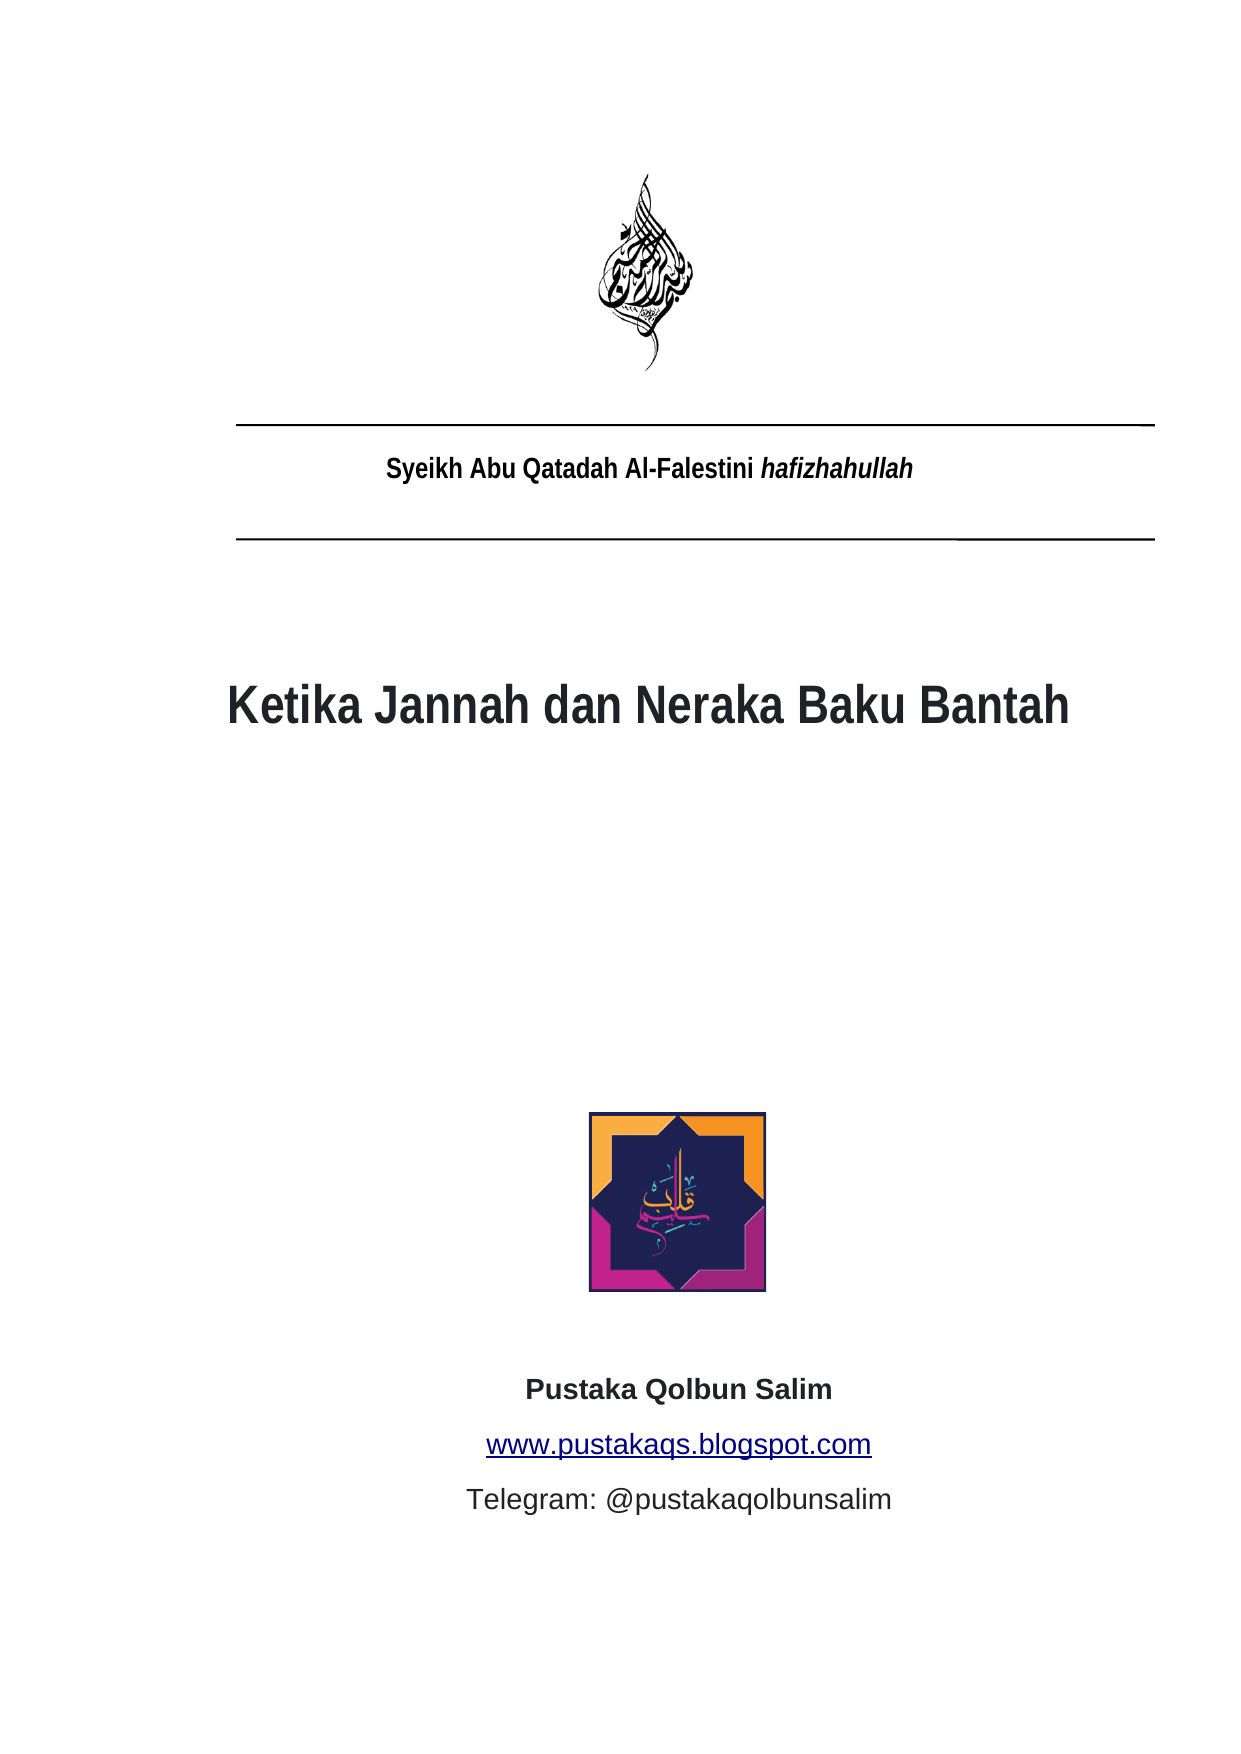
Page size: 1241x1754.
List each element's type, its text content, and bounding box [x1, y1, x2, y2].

picture [588, 1112, 767, 1292]
text Syeikh Abu Qatadah Al-Falestini hafizhahullah [209, 452, 1090, 485]
text Pustaka Qolbun Salim [209, 1372, 1090, 1406]
text www.pustakaqs.blogspot.com [209, 1427, 1090, 1461]
text Telegram: @pustakaqolbunsalim [209, 1482, 1090, 1516]
text Ketika Jannah dan Neraka Baku Bantah [209, 673, 1090, 735]
picture [580, 150, 719, 380]
